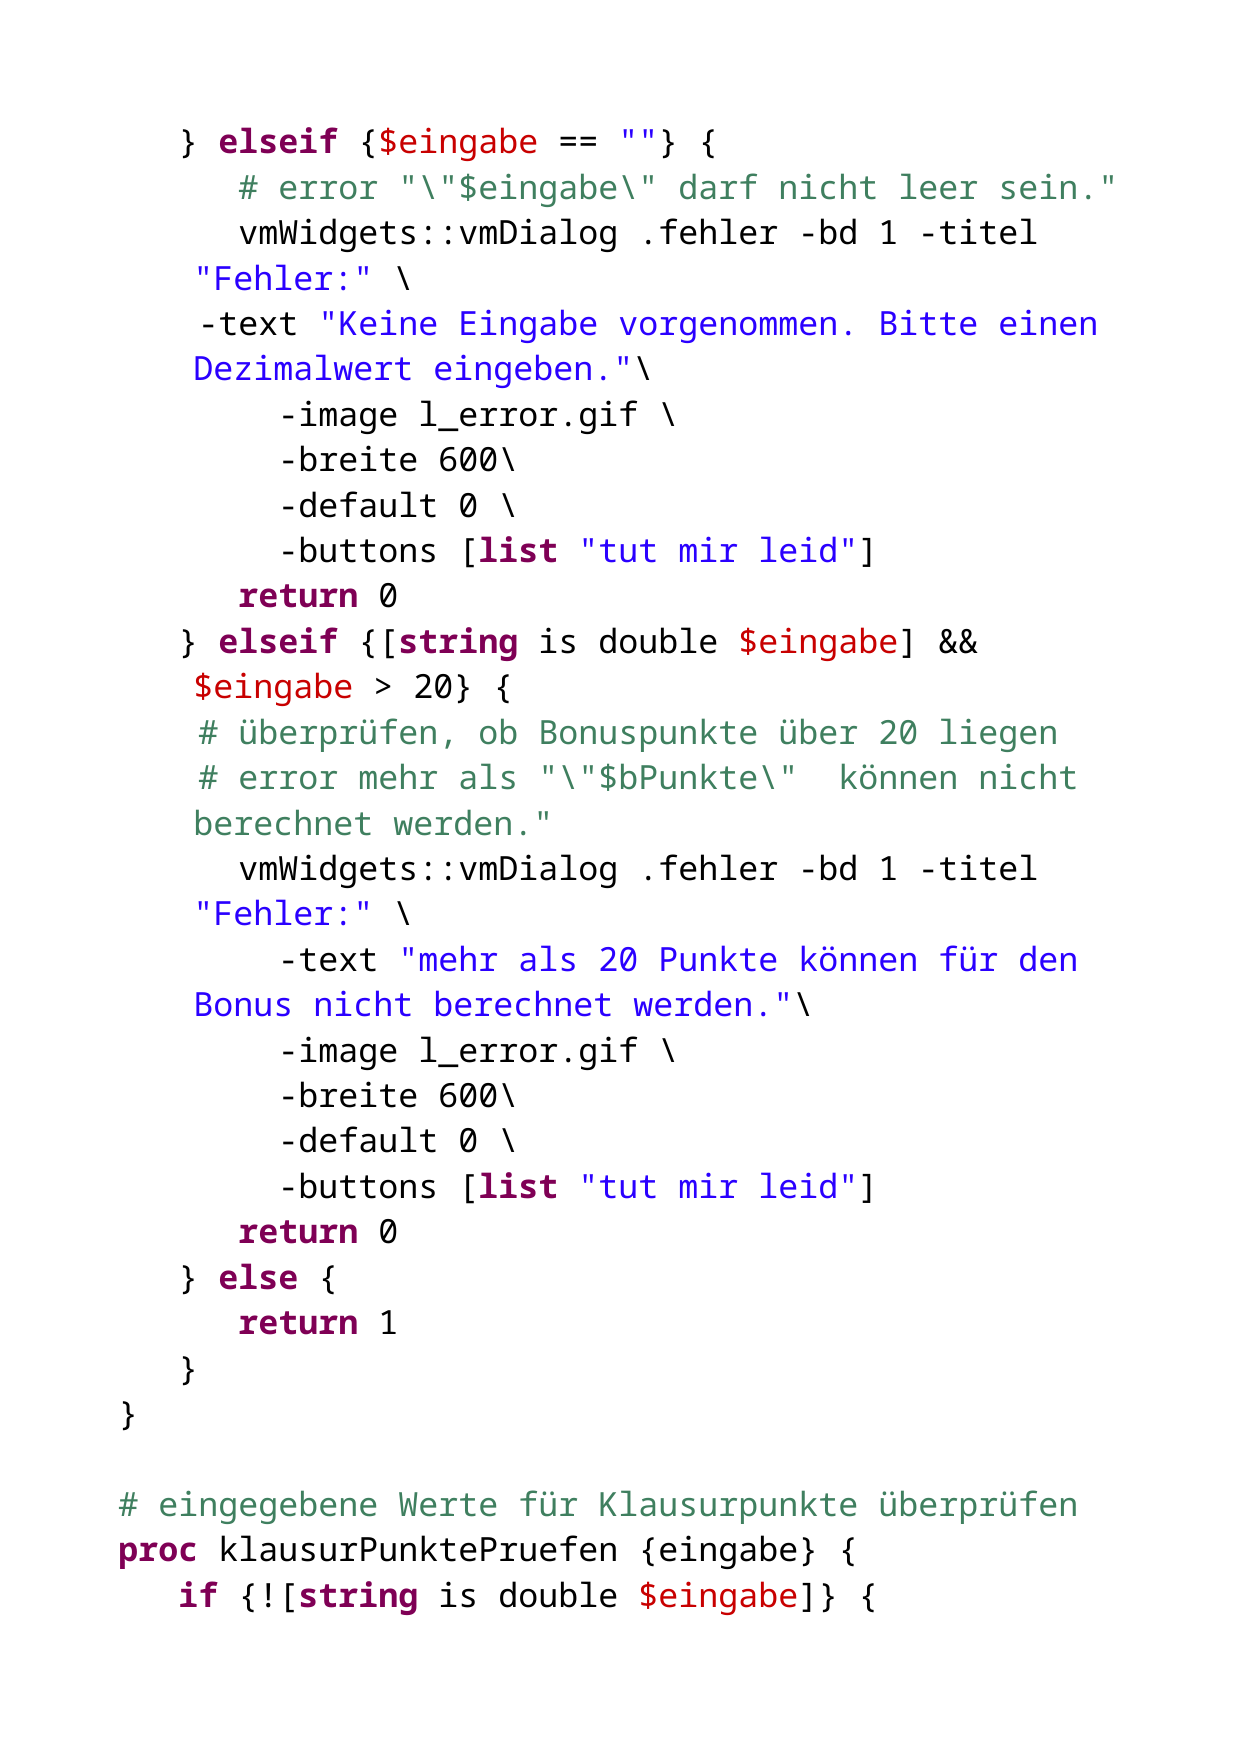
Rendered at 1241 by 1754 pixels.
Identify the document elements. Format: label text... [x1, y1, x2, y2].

text -breite 600\ [118, 436, 1122, 481]
text -buttons [list "tut mir leid"] [118, 527, 1122, 572]
text -default 0 \ [118, 481, 1122, 527]
text -breite 600\ [118, 1072, 1122, 1117]
text # überprüfen, ob Bonuspunkte über 20 liegen [118, 708, 1122, 754]
text } elseif {[string is double $eingabe] && $eingabe > 20} { [118, 618, 1122, 708]
text -text "Keine Eingabe vorgenommen. Bitte einen Dezimalwert eingeben."\ [118, 300, 1122, 391]
text vmWidgets::vmDialog .fehler -bd 1 -titel "Fehler:" \ [118, 209, 1122, 300]
text return 1 [118, 1299, 1122, 1344]
text -buttons [list "tut mir leid"] [118, 1163, 1122, 1208]
text } [118, 1344, 1122, 1390]
text proc klausurPunktePruefen {eingabe} { [118, 1526, 1122, 1571]
text } elseif {$eingabe == ""} { [118, 118, 1122, 163]
text -image l_error.gif \ [118, 391, 1122, 436]
text -default 0 \ [118, 1117, 1122, 1163]
text -image l_error.gif \ [118, 1026, 1122, 1072]
text -text "mehr als 20 Punkte können für den Bonus nicht berechnet werden."\ [118, 936, 1122, 1026]
text return 0 [118, 572, 1122, 618]
text } [118, 1390, 1122, 1435]
text } else { [118, 1253, 1122, 1299]
text if {![string is double $eingabe]} { [118, 1571, 1122, 1617]
text # error "\"$eingabe\" darf nicht leer sein." [118, 163, 1122, 209]
text return 0 [118, 1208, 1122, 1253]
text vmWidgets::vmDialog .fehler -bd 1 -titel "Fehler:" \ [118, 845, 1122, 936]
text # eingegebene Werte für Klausurpunkte überprüfen [118, 1481, 1122, 1526]
text # error mehr als "\"$bPunkte\" können nicht berechnet werden." [118, 754, 1122, 845]
